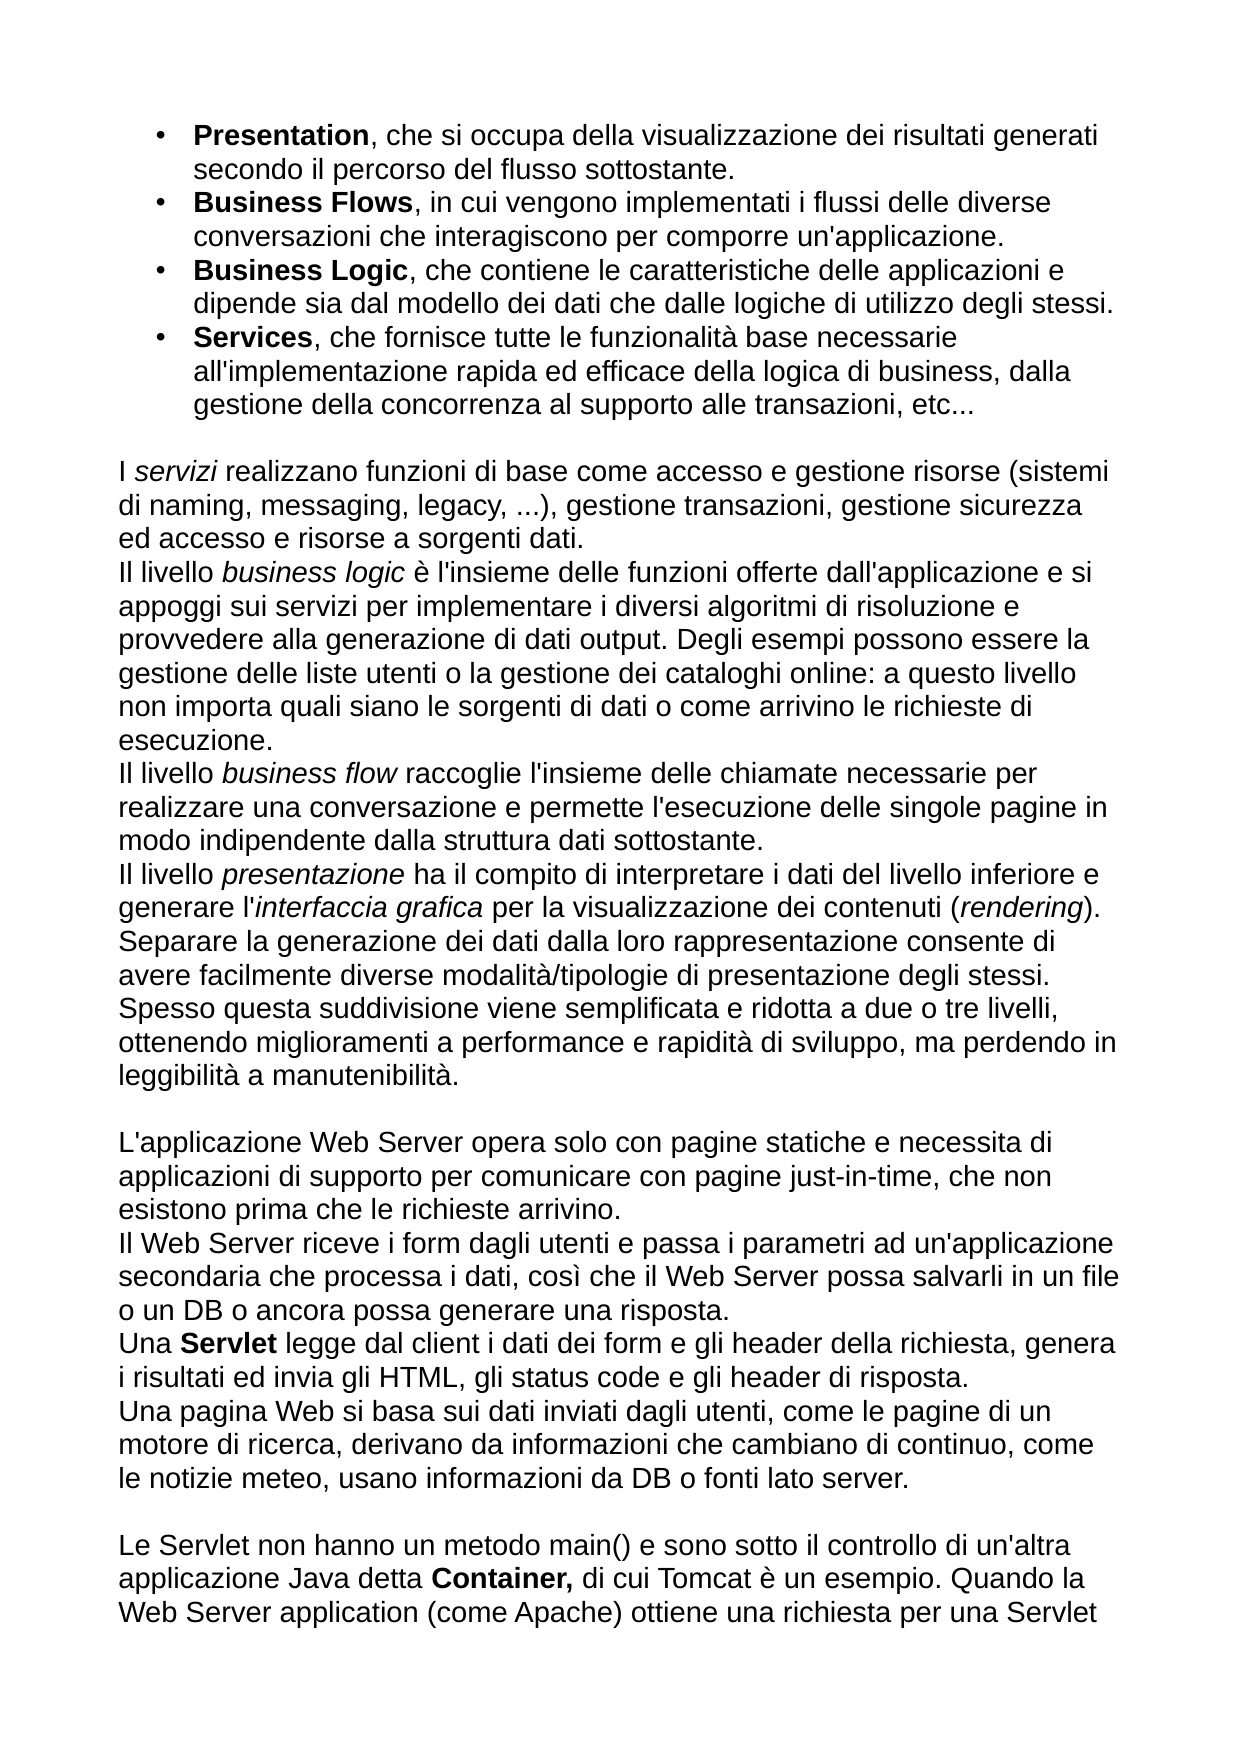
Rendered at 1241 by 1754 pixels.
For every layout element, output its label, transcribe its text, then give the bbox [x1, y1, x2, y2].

text L'applicazione Web Server opera solo con pagine statiche e necessita di applicazioni di supporto per comunicare con pagine just-in-time, che non esistono prima che le richieste arrivino. [118, 1125, 1122, 1226]
text Le Servlet non hanno un metodo main() e sono sotto il controllo di un'altra applicazione Java detta Container, di cui Tomcat è un esempio. Quando la Web Server application (come Apache) ottiene una richiesta per una Servlet [118, 1528, 1122, 1628]
list Presentation, che si occupa della visualizzazione dei risultati generati secondo il percorso del flusso sottostante. [156, 118, 1122, 185]
list Business Flows, in cui vengono implementati i flussi delle diverse conversazioni che interagiscono per comporre un'applicazione. [156, 185, 1122, 253]
text Il livello presentazione ha il compito di interpretare i dati del livello inferiore e generare l'interfaccia grafica per la visualizzazione dei contenuti (rendering). Separare la generazione dei dati dalla loro rappresentazione consente di avere facilmente diverse modalità/tipologie di presentazione degli stessi. [118, 857, 1122, 991]
text Il Web Server riceve i form dagli utenti e passa i parametri ad un'applicazione secondaria che processa i dati, così che il Web Server possa salvarli in un file o un DB o ancora possa generare una risposta. [118, 1226, 1122, 1326]
list Business Logic, che contiene le caratteristiche delle applicazioni e dipende sia dal modello dei dati che dalle logiche di utilizzo degli stessi. [156, 253, 1122, 320]
text Il livello business flow raccoglie l'insieme delle chiamate necessarie per realizzare una conversazione e permette l'esecuzione delle singole pagine in modo indipendente dalla struttura dati sottostante. [118, 756, 1122, 857]
text I servizi realizzano funzioni di base come accesso e gestione risorse (sistemi di naming, messaging, legacy, ...), gestione transazioni, gestione sicurezza ed accesso e risorse a sorgenti dati. [118, 454, 1122, 555]
text Una pagina Web si basa sui dati inviati dagli utenti, come le pagine di un motore di ricerca, derivano da informazioni che cambiano di continuo, come le notizie meteo, usano informazioni da DB o fonti lato server. [118, 1393, 1122, 1494]
list Services, che fornisce tutte le funzionalità base necessarie all'implementazione rapida ed efficace della logica di business, dalla gestione della concorrenza al supporto alle transazioni, etc... [156, 320, 1122, 421]
text Spesso questa suddivisione viene semplificata e ridotta a due o tre livelli, ottenendo miglioramenti a performance e rapidità di sviluppo, ma perdendo in leggibilità a manutenibilità. [118, 991, 1122, 1092]
text Il livello business logic è l'insieme delle funzioni offerte dall'applicazione e si appoggi sui servizi per implementare i diversi algoritmi di risoluzione e provvedere alla generazione di dati output. Degli esempi possono essere la gestione delle liste utenti o la gestione dei cataloghi online: a questo livello non importa quali siano le sorgenti di dati o come arrivino le richieste di esecuzione. [118, 555, 1122, 756]
text Una Servlet legge dal client i dati dei form e gli header della richiesta, genera i risultati ed invia gli HTML, gli status code e gli header di risposta. [118, 1326, 1122, 1393]
